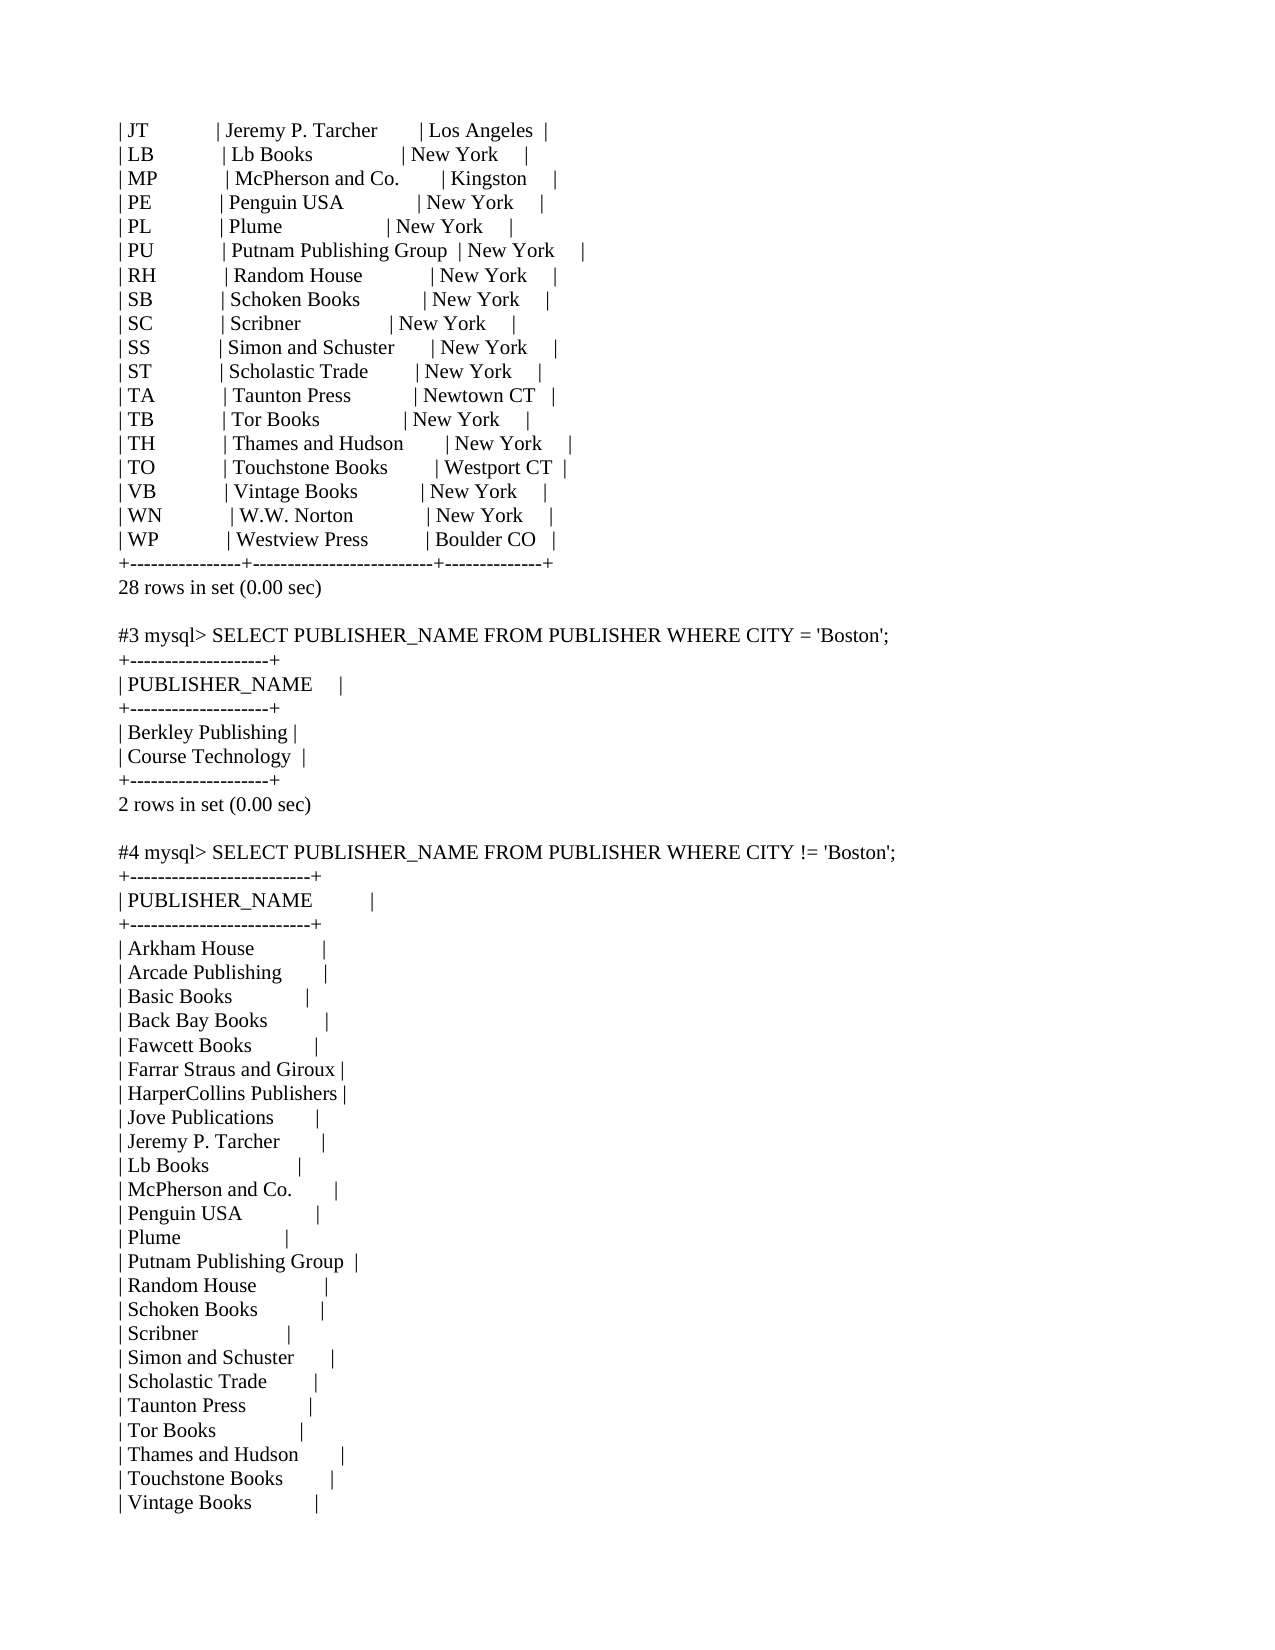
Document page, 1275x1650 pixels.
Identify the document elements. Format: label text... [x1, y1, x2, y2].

text | Scholastic Trade | [118, 1369, 1157, 1393]
text | WP | Westview Press | Boulder CO | [118, 527, 1157, 551]
text | ST | Scholastic Trade | New York | [118, 359, 1157, 383]
text | Vintage Books | [118, 1490, 1157, 1514]
text | SB | Schoken Books | New York | [118, 287, 1157, 311]
text +----------------+--------------------------+--------------+ [118, 551, 1157, 575]
text | Arcade Publishing | [118, 960, 1157, 984]
text #4 mysql> SELECT PUBLISHER_NAME FROM PUBLISHER WHERE CITY != 'Boston'; [118, 840, 1157, 864]
text | Touchstone Books | [118, 1466, 1157, 1490]
text | Penguin USA | [118, 1201, 1157, 1225]
text | Thames and Hudson | [118, 1442, 1157, 1466]
text | Fawcett Books | [118, 1032, 1157, 1057]
text | Putnam Publishing Group | [118, 1249, 1157, 1273]
text | PE | Penguin USA | New York | [118, 190, 1157, 214]
text | Course Technology | [118, 744, 1157, 768]
text +--------------------+ [118, 768, 1157, 792]
text +--------------------------+ [118, 864, 1157, 888]
text | Berkley Publishing | [118, 720, 1157, 744]
text | TH | Thames and Hudson | New York | [118, 431, 1157, 455]
text 2 rows in set (0.00 sec) [118, 792, 1157, 816]
text | TA | Taunton Press | Newtown CT | [118, 383, 1157, 407]
text | JT | Jeremy P. Tarcher | Los Angeles | [118, 118, 1157, 142]
text | Farrar Straus and Giroux | [118, 1057, 1157, 1081]
text | Jeremy P. Tarcher | [118, 1129, 1157, 1153]
text | Back Bay Books | [118, 1008, 1157, 1032]
text | Lb Books | [118, 1153, 1157, 1177]
text | TB | Tor Books | New York | [118, 407, 1157, 431]
text | Basic Books | [118, 984, 1157, 1008]
text | VB | Vintage Books | New York | [118, 479, 1157, 503]
text | McPherson and Co. | [118, 1177, 1157, 1201]
text | RH | Random House | New York | [118, 262, 1157, 287]
text | MP | McPherson and Co. | Kingston | [118, 166, 1157, 190]
text | Jove Publications | [118, 1105, 1157, 1129]
text | WN | W.W. Norton | New York | [118, 503, 1157, 527]
text | Scribner | [118, 1321, 1157, 1345]
text | TO | Touchstone Books | Westport CT | [118, 455, 1157, 479]
text 28 rows in set (0.00 sec) [118, 575, 1157, 599]
text | Arkham House | [118, 936, 1157, 960]
text | Schoken Books | [118, 1297, 1157, 1321]
text | SS | Simon and Schuster | New York | [118, 335, 1157, 359]
text | SC | Scribner | New York | [118, 311, 1157, 335]
text | HarperCollins Publishers | [118, 1081, 1157, 1105]
text | Random House | [118, 1273, 1157, 1297]
text | Plume | [118, 1225, 1157, 1249]
text | Taunton Press | [118, 1393, 1157, 1417]
text | LB | Lb Books | New York | [118, 142, 1157, 166]
text | PUBLISHER_NAME | [118, 888, 1157, 912]
text +--------------------+ [118, 647, 1157, 672]
text | PUBLISHER_NAME | [118, 672, 1157, 696]
text +--------------------------+ [118, 912, 1157, 936]
text | Simon and Schuster | [118, 1345, 1157, 1369]
text | Tor Books | [118, 1417, 1157, 1442]
text +--------------------+ [118, 696, 1157, 720]
text | PU | Putnam Publishing Group | New York | [118, 238, 1157, 262]
text #3 mysql> SELECT PUBLISHER_NAME FROM PUBLISHER WHERE CITY = 'Boston'; [118, 623, 1157, 647]
text | PL | Plume | New York | [118, 214, 1157, 238]
